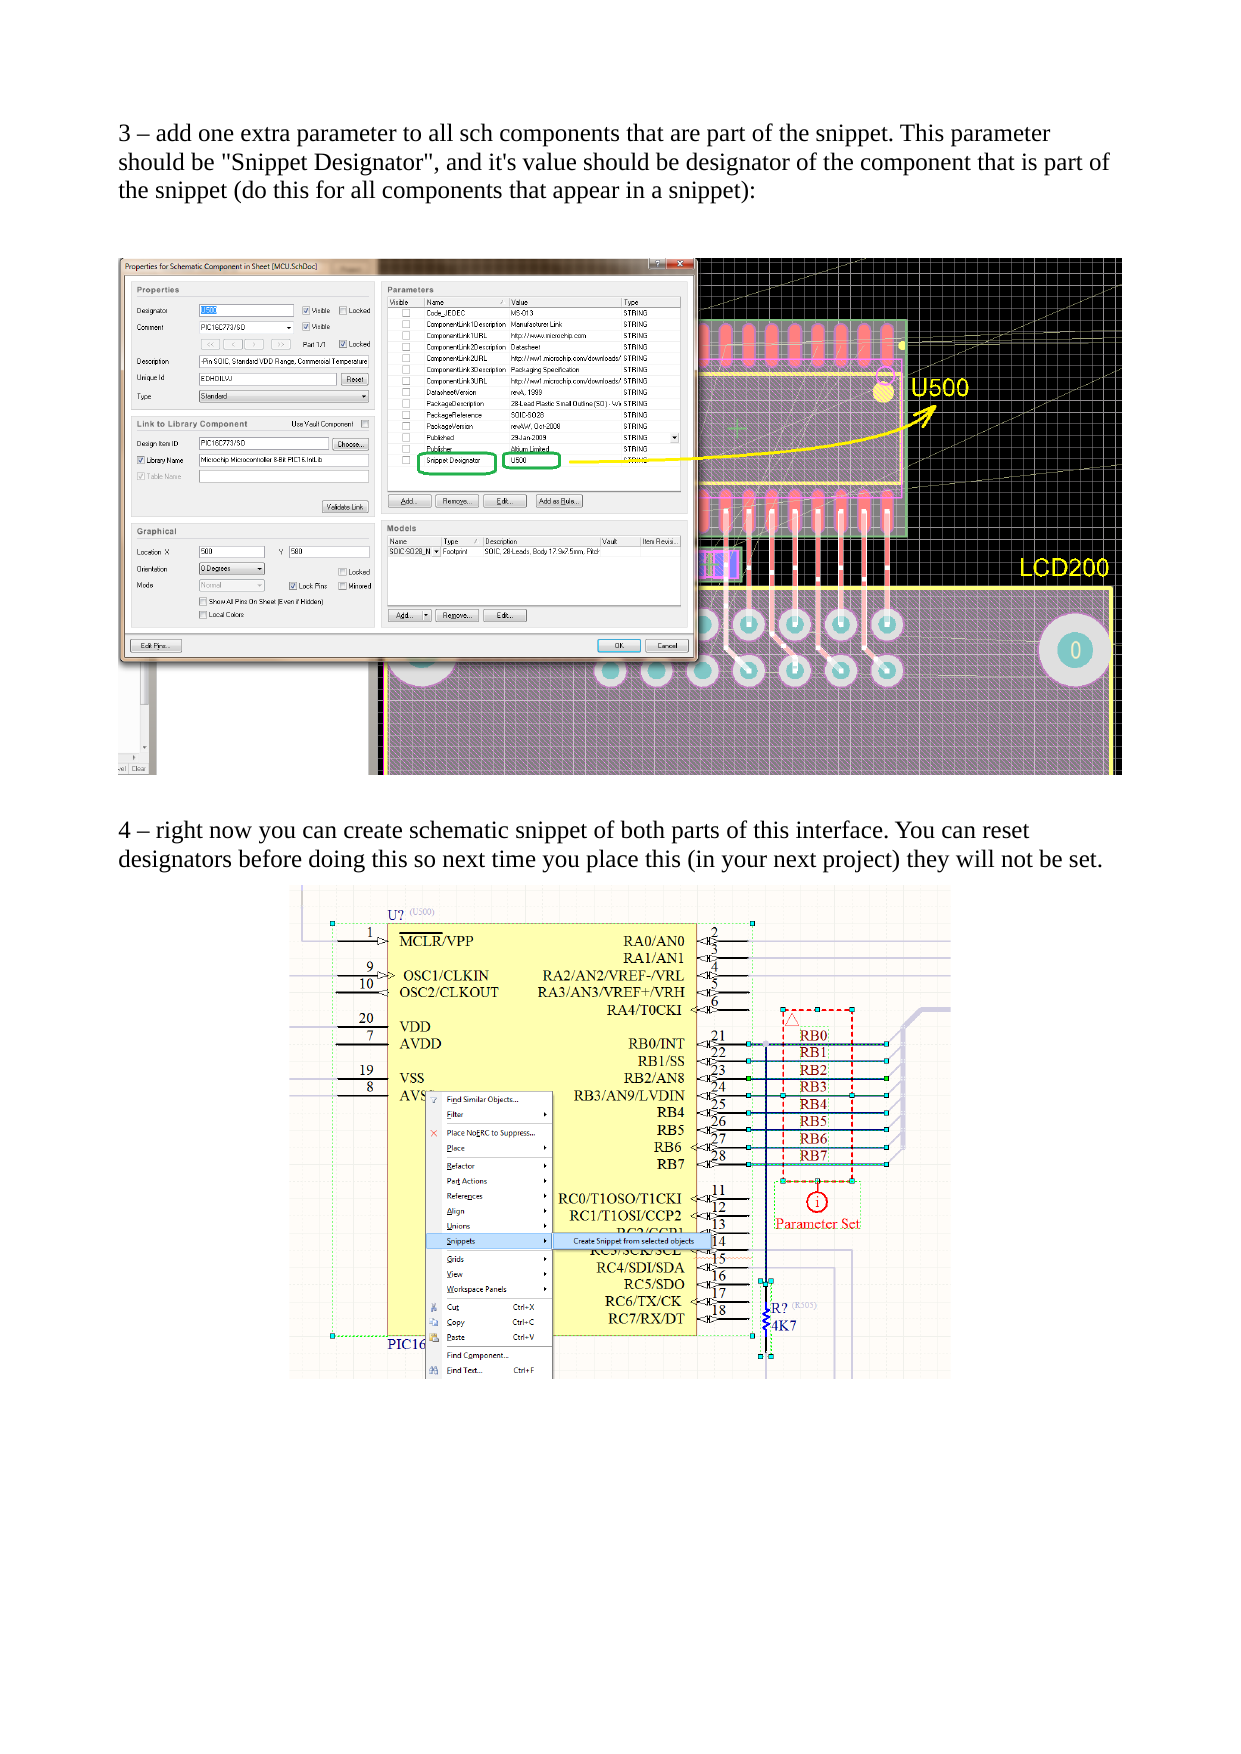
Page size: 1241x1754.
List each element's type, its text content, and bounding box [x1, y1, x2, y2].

text 4 – right now you can create schematic snippet of both parts of this interface. You can reset designators before doing this so next time you place this (in your next project) they will not be set. [118, 816, 1122, 873]
picture [289, 885, 951, 1379]
picture [118, 258, 1122, 775]
text 3 – add one extra parameter to all sch components that are part of the snippet. This parameter should be "Snippet Designator", and it's value should be designator of the component that is part of the snippet (do this for all components that appear in a snippet): [118, 118, 1122, 204]
